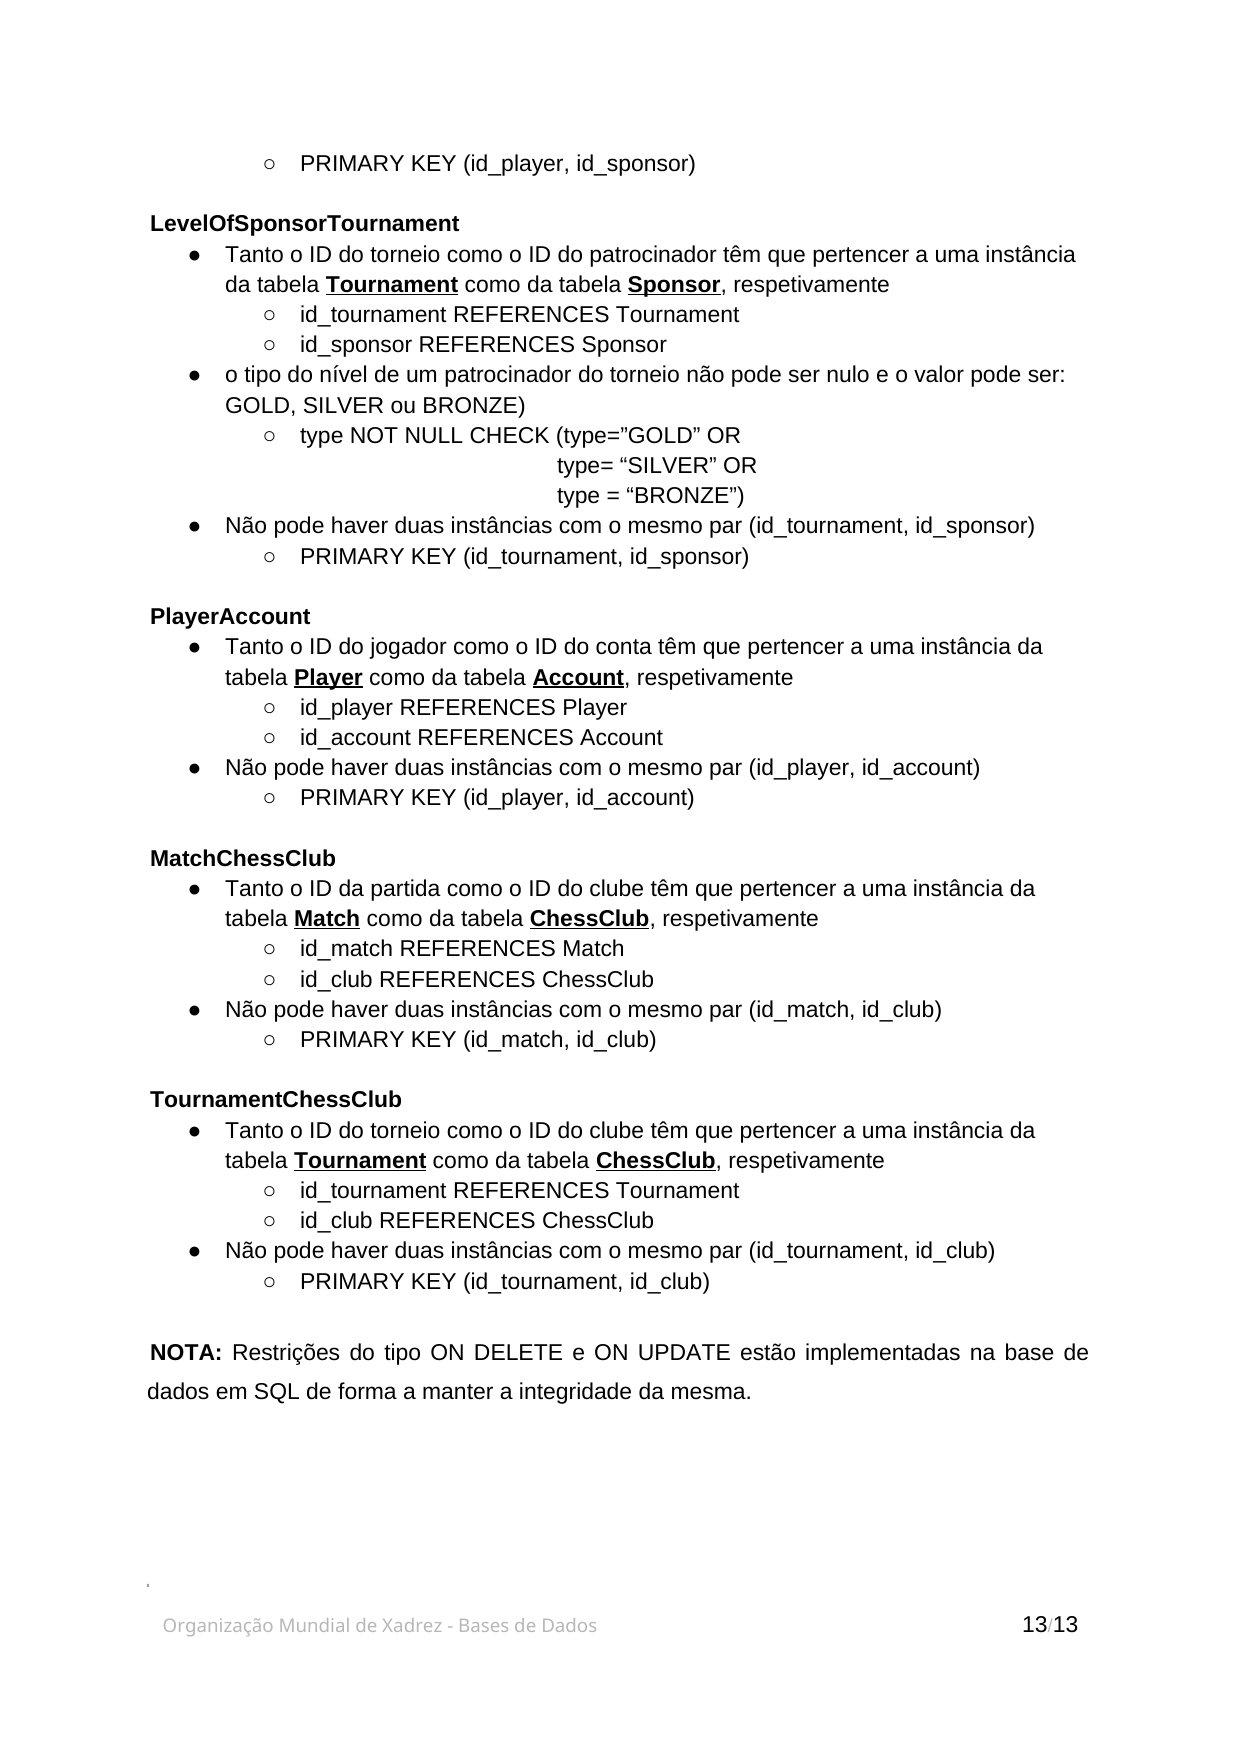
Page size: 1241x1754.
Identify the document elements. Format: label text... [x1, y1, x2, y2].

list id_match REFERENCES Match [262, 935, 1090, 962]
list Não pode haver duas instâncias com o mesmo par (id_player, id_account) [187, 754, 1090, 781]
text NOTA: Restrições do tipo ON DELETE e ON UPDATE estão implementadas na base de dados em SQL de forma a manter a integridade da mesma. [147, 1338, 1090, 1404]
text TournamentChessClub [150, 1086, 1090, 1113]
list Tanto o ID da partida como o ID do clube têm que pertencer a uma instância da tabela Match como da tabela ChessClub, respetivamente [187, 875, 1090, 932]
list id_tournament REFERENCES Tournament [262, 301, 1090, 327]
list Tanto o ID do torneio como o ID do clube têm que pertencer a uma instância da tabela Tournament como da tabela ChessClub, respetivamente [187, 1117, 1090, 1173]
text PlayerAccount [150, 603, 1090, 629]
text LevelOfSponsorTournament [150, 210, 1090, 237]
text type = “BRONZE”) [150, 482, 1090, 509]
list PRIMARY KEY (id_tournament, id_sponsor) [262, 543, 1090, 569]
list Não pode haver duas instâncias com o mesmo par (id_match, id_club) [187, 996, 1090, 1022]
list o tipo do nível de um patrocinador do torneio não pode ser nulo e o valor pode ser: GOLD, SILVER ou BRONZE) [187, 361, 1090, 418]
list PRIMARY KEY (id_player, id_account) [262, 784, 1090, 811]
list id_club REFERENCES ChessClub [262, 1207, 1090, 1234]
list id_sponsor REFERENCES Sponsor [262, 331, 1090, 358]
list id_tournament REFERENCES Tournament [262, 1177, 1090, 1203]
list Tanto o ID do torneio como o ID do patrocinador têm que pertencer a uma instância da tabela Tournament como da tabela Sponsor, respetivamente [187, 241, 1090, 297]
list Tanto o ID do jogador como o ID do conta têm que pertencer a uma instância da tabela Player como da tabela Account, respetivamente [187, 633, 1090, 690]
list PRIMARY KEY (id_player, id_sponsor) [262, 150, 1090, 176]
text MatchChessClub [150, 845, 1090, 871]
list id_account REFERENCES Account [262, 724, 1090, 750]
text type= “SILVER” OR [150, 452, 1090, 478]
list PRIMARY KEY (id_tournament, id_club) [262, 1268, 1090, 1294]
list id_club REFERENCES ChessClub [262, 966, 1090, 992]
list Não pode haver duas instâncias com o mesmo par (id_tournament, id_club) [187, 1237, 1090, 1264]
list id_player REFERENCES Player [262, 694, 1090, 720]
list Não pode haver duas instâncias com o mesmo par (id_tournament, id_sponsor) [187, 512, 1090, 539]
list PRIMARY KEY (id_match, id_club) [262, 1026, 1090, 1052]
list type NOT NULL CHECK (type=”GOLD” OR [262, 422, 1090, 448]
